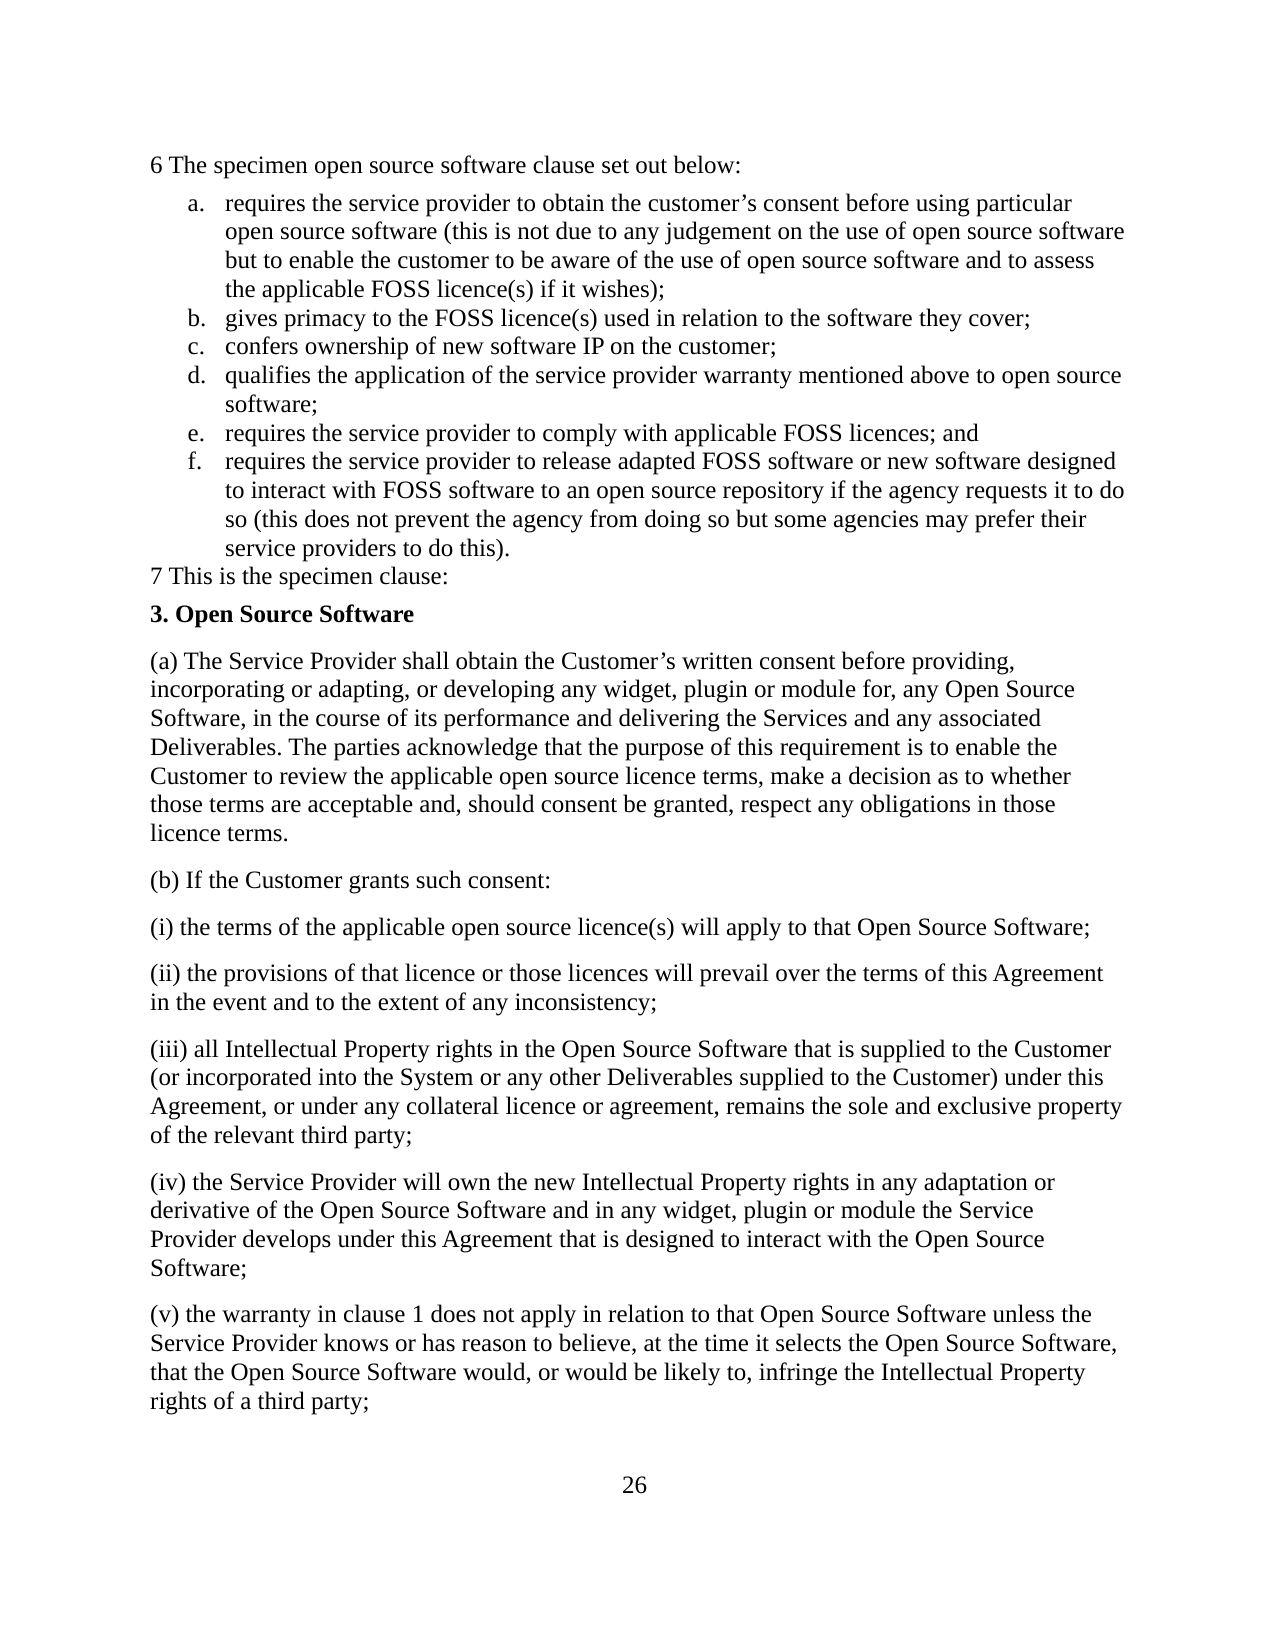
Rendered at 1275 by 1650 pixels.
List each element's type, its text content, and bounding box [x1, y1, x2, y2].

text (iv) the Service Provider will own the new Intellectual Property rights in any adaptation or derivative of the Open Source Software and in any widget, plugin or module the Service Provider develops under this Agreement that is designed to interact with the Open Source Software; [150, 1167, 1125, 1282]
text (iii) all Intellectual Property rights in the Open Source Software that is supplied to the Customer (or incorporated into the System or any other Deliverables supplied to the Customer) under this Agreement, or under any collateral licence or agreement, remains the sole and exclusive property of the relevant third party; [150, 1034, 1125, 1149]
text 3. Open Source Software [150, 599, 1125, 628]
list requires the service provider to release adapted FOSS software or new software designed to interact with FOSS software to an open source repository if the agency requests it to do so (this does not prevent the agency from doing so but some agencies may prefer their service providers to do this). [187, 446, 1125, 561]
list confers ownership of new software IP on the customer; [187, 331, 1125, 360]
text (b) If the Customer grants such consent: [150, 865, 1125, 894]
text (a) The Service Provider shall obtain the Customer’s written consent before providing, incorporating or adapting, or developing any widget, plugin or module for, any Open Source Software, in the course of its performance and delivering the Services and any associated Deliverables. The parties acknowledge that the purpose of this requirement is to enable the Customer to review the applicable open source licence terms, make a decision as to whether those terms are acceptable and, should consent be granted, respect any obligations in those licence terms. [150, 646, 1125, 847]
text 7 This is the specimen clause: [150, 561, 1125, 590]
list requires the service provider to obtain the customer’s consent before using particular open source software (this is not due to any judgement on the use of open source software but to enable the customer to be aware of the use of open source software and to assess the applicable FOSS licence(s) if it wishes); [187, 188, 1125, 303]
text (i) the terms of the applicable open source licence(s) will apply to that Open Source Software; [150, 912, 1125, 940]
list qualifies the application of the service provider warranty mentioned above to open source software; [187, 360, 1125, 418]
text 6 The specimen open source software clause set out below: [150, 150, 1125, 179]
list requires the service provider to comply with applicable FOSS licences; and [187, 418, 1125, 446]
text (ii) the provisions of that licence or those licences will prevail over the terms of this Agreement in the event and to the extent of any inconsistency; [150, 958, 1125, 1016]
text (v) the warranty in clause 1 does not apply in relation to that Open Source Software unless the Service Provider knows or has reason to believe, at the time it selects the Open Source Software, that the Open Source Software would, or would be likely to, infringe the Intellectual Property rights of a third party; [150, 1299, 1125, 1414]
list gives primacy to the FOSS licence(s) used in relation to the software they cover; [187, 303, 1125, 331]
